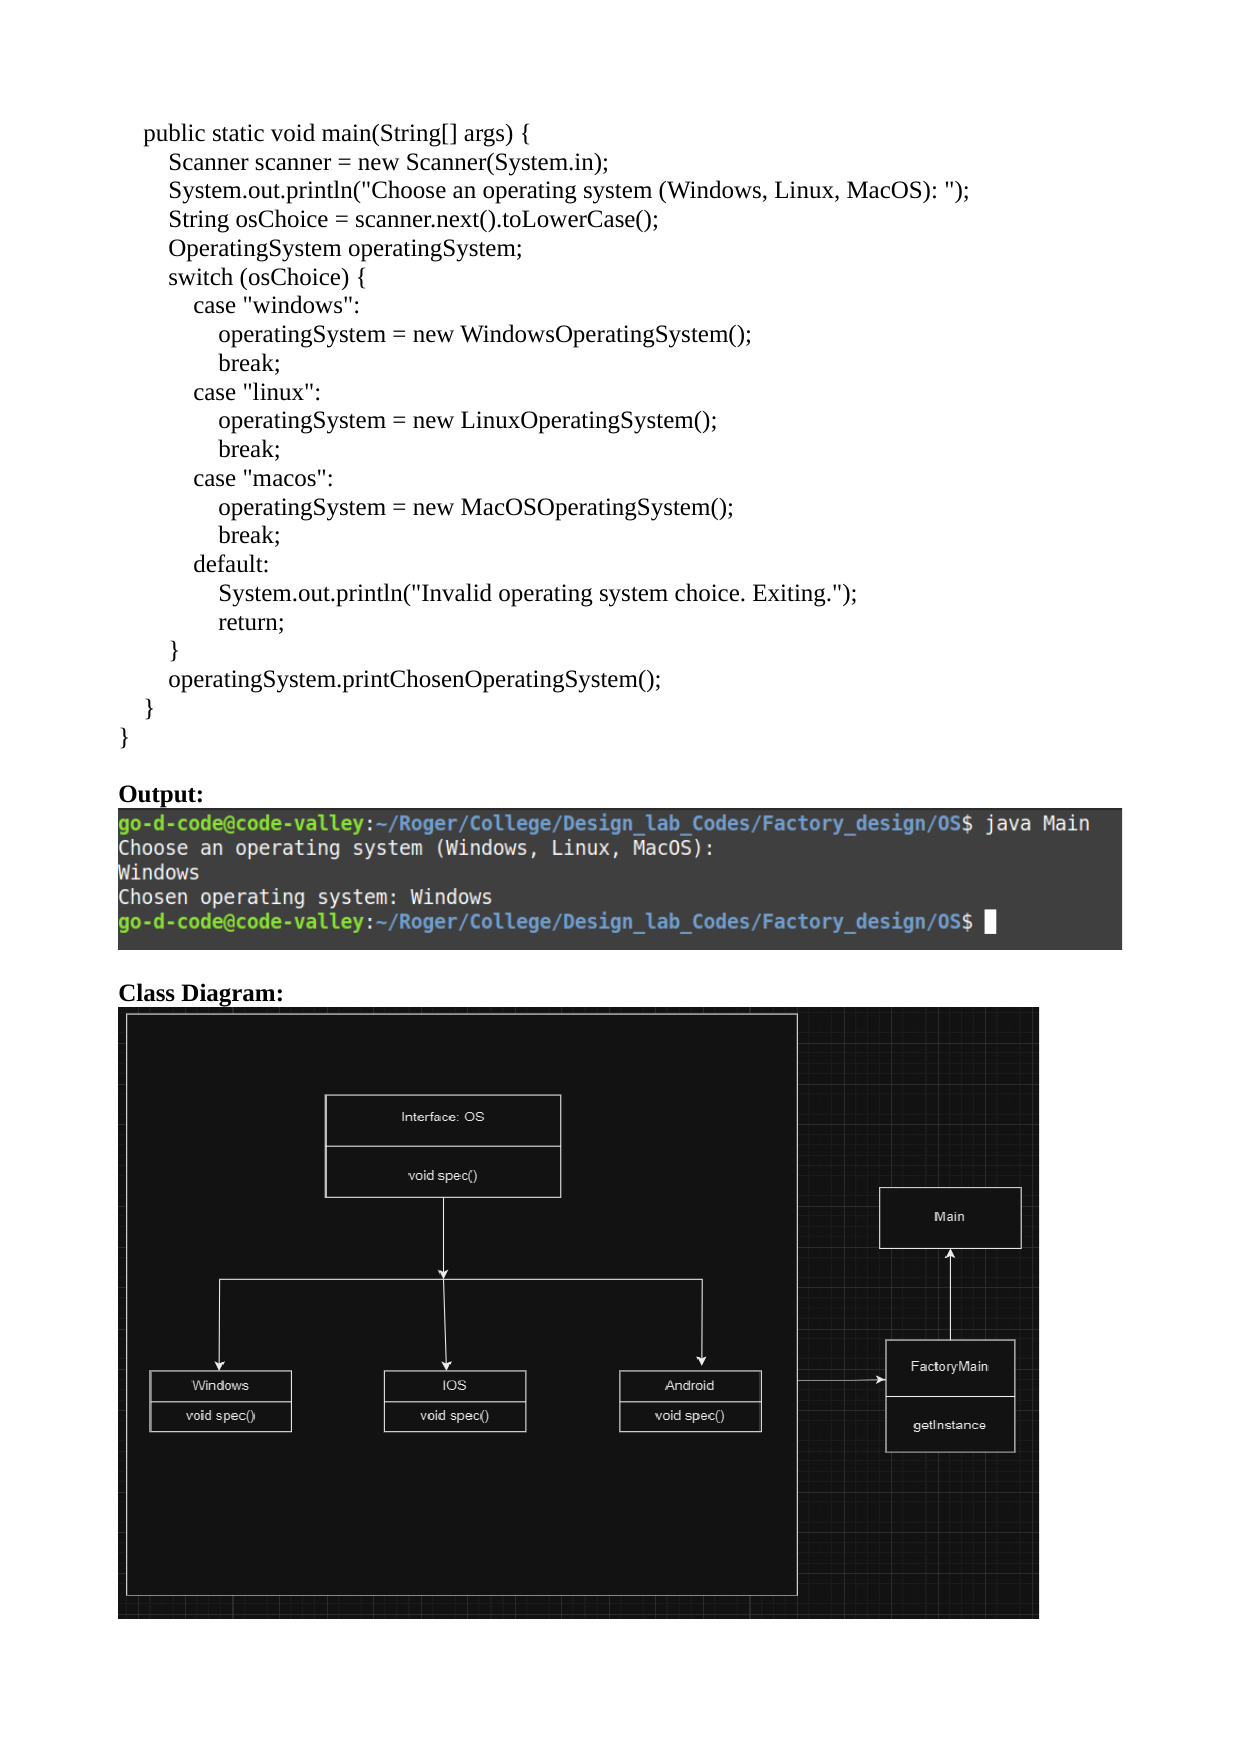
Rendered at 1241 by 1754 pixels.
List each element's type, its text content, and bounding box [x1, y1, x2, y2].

text operatingSystem = new WindowsOperatingSystem(); [118, 319, 1122, 348]
text } [118, 636, 1122, 664]
text break; [118, 521, 1122, 549]
text } [118, 693, 1122, 722]
text switch (osChoice) { [118, 262, 1122, 291]
picture [118, 808, 1123, 950]
text String osChoice = scanner.next().toLowerCase(); [118, 204, 1122, 233]
text Output: [118, 779, 1122, 808]
picture [118, 1007, 1040, 1619]
text default: [118, 549, 1122, 578]
text System.out.println("Choose an operating system (Windows, Linux, MacOS): "); [118, 176, 1122, 204]
text break; [118, 348, 1122, 377]
text OperatingSystem operatingSystem; [118, 233, 1122, 262]
text System.out.println("Invalid operating system choice. Exiting."); [118, 578, 1122, 607]
text operatingSystem = new LinuxOperatingSystem(); [118, 406, 1122, 434]
text Class Diagram: [118, 978, 1122, 1007]
text break; [118, 434, 1122, 463]
text case "linux": [118, 377, 1122, 406]
text } [118, 722, 1122, 751]
text public static void main(String[] args) { [118, 118, 1122, 147]
text operatingSystem = new MacOSOperatingSystem(); [118, 492, 1122, 521]
text case "macos": [118, 463, 1122, 492]
text return; [118, 607, 1122, 636]
text operatingSystem.printChosenOperatingSystem(); [118, 664, 1122, 693]
text case "windows": [118, 291, 1122, 319]
text Scanner scanner = new Scanner(System.in); [118, 147, 1122, 176]
